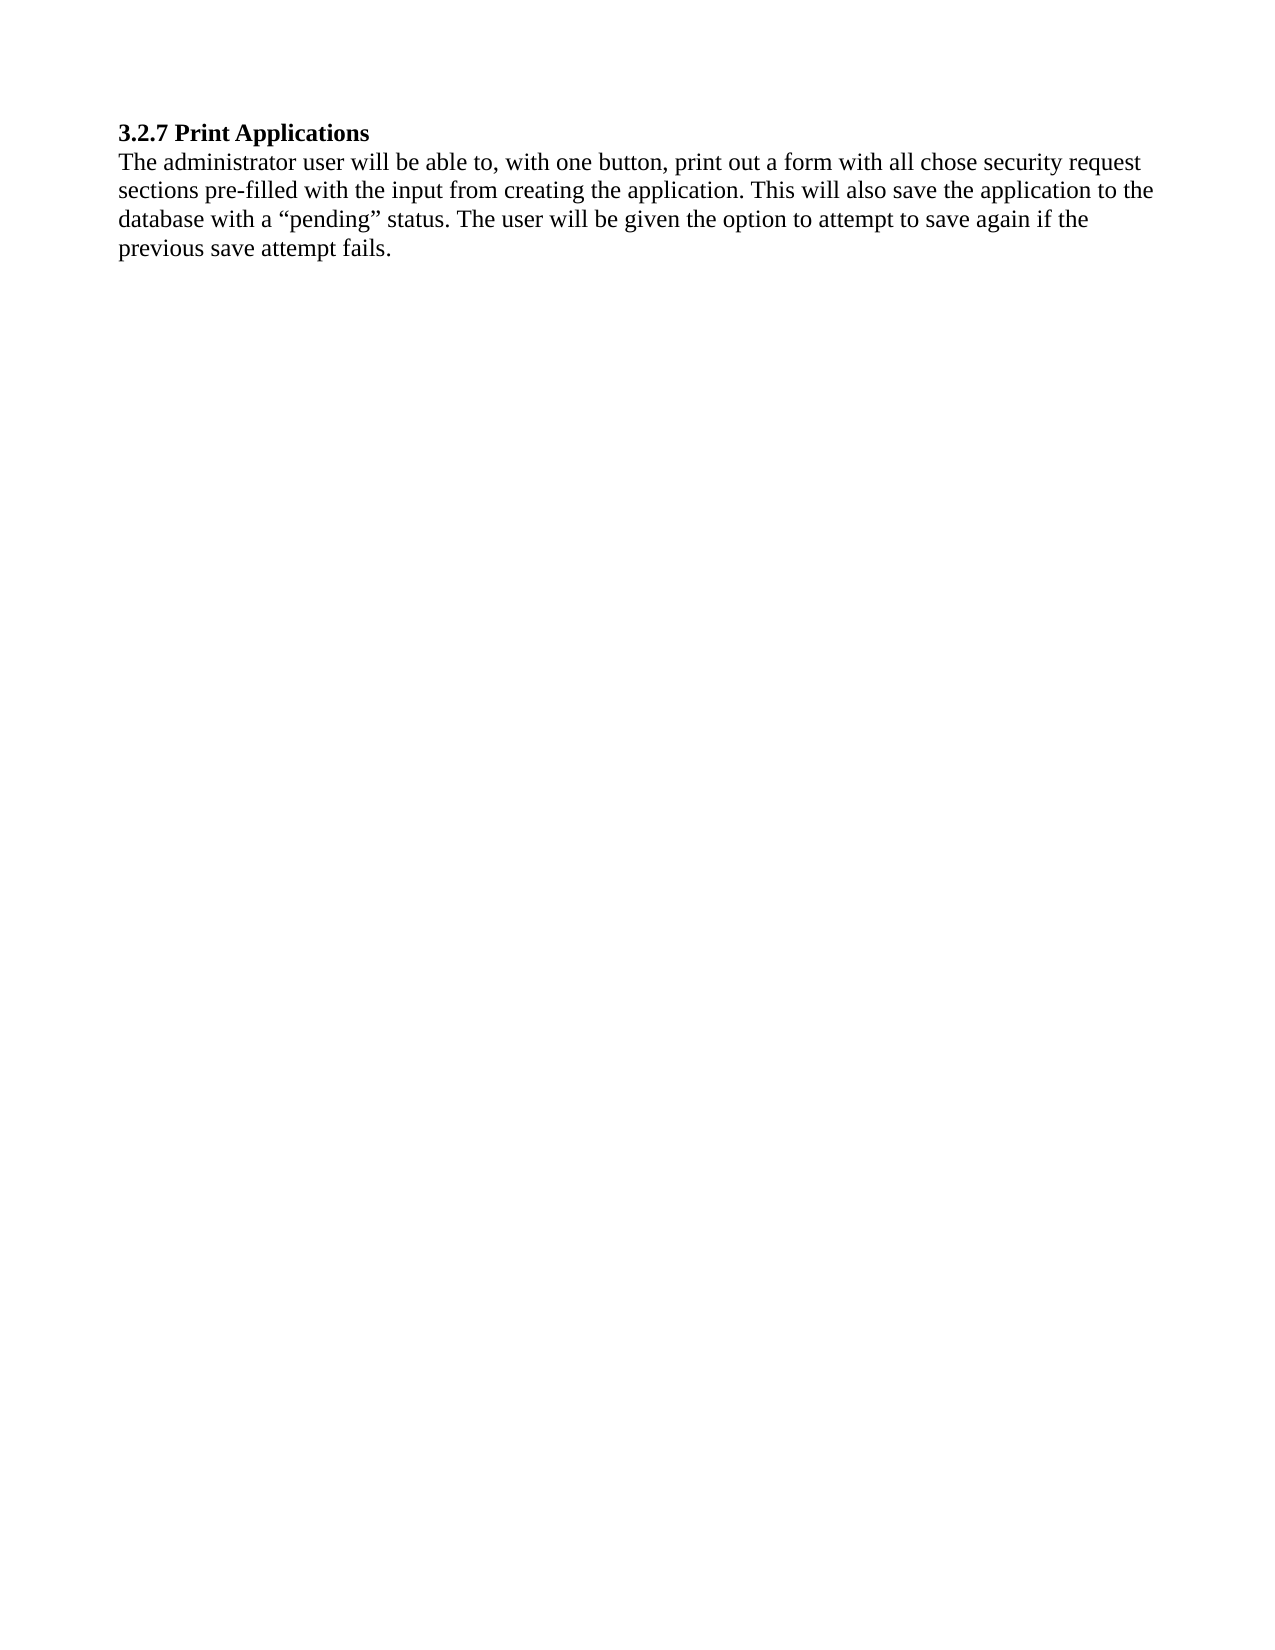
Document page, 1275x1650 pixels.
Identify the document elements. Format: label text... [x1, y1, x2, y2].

text 3.2.7 Print Applications [118, 118, 1157, 147]
text The administrator user will be able to, with one button, print out a form with all chose security request sections pre-filled with the input from creating the application. This will also save the application to the database with a “pending” status. The user will be given the option to attempt to save again if the previous save attempt fails. [118, 147, 1157, 262]
